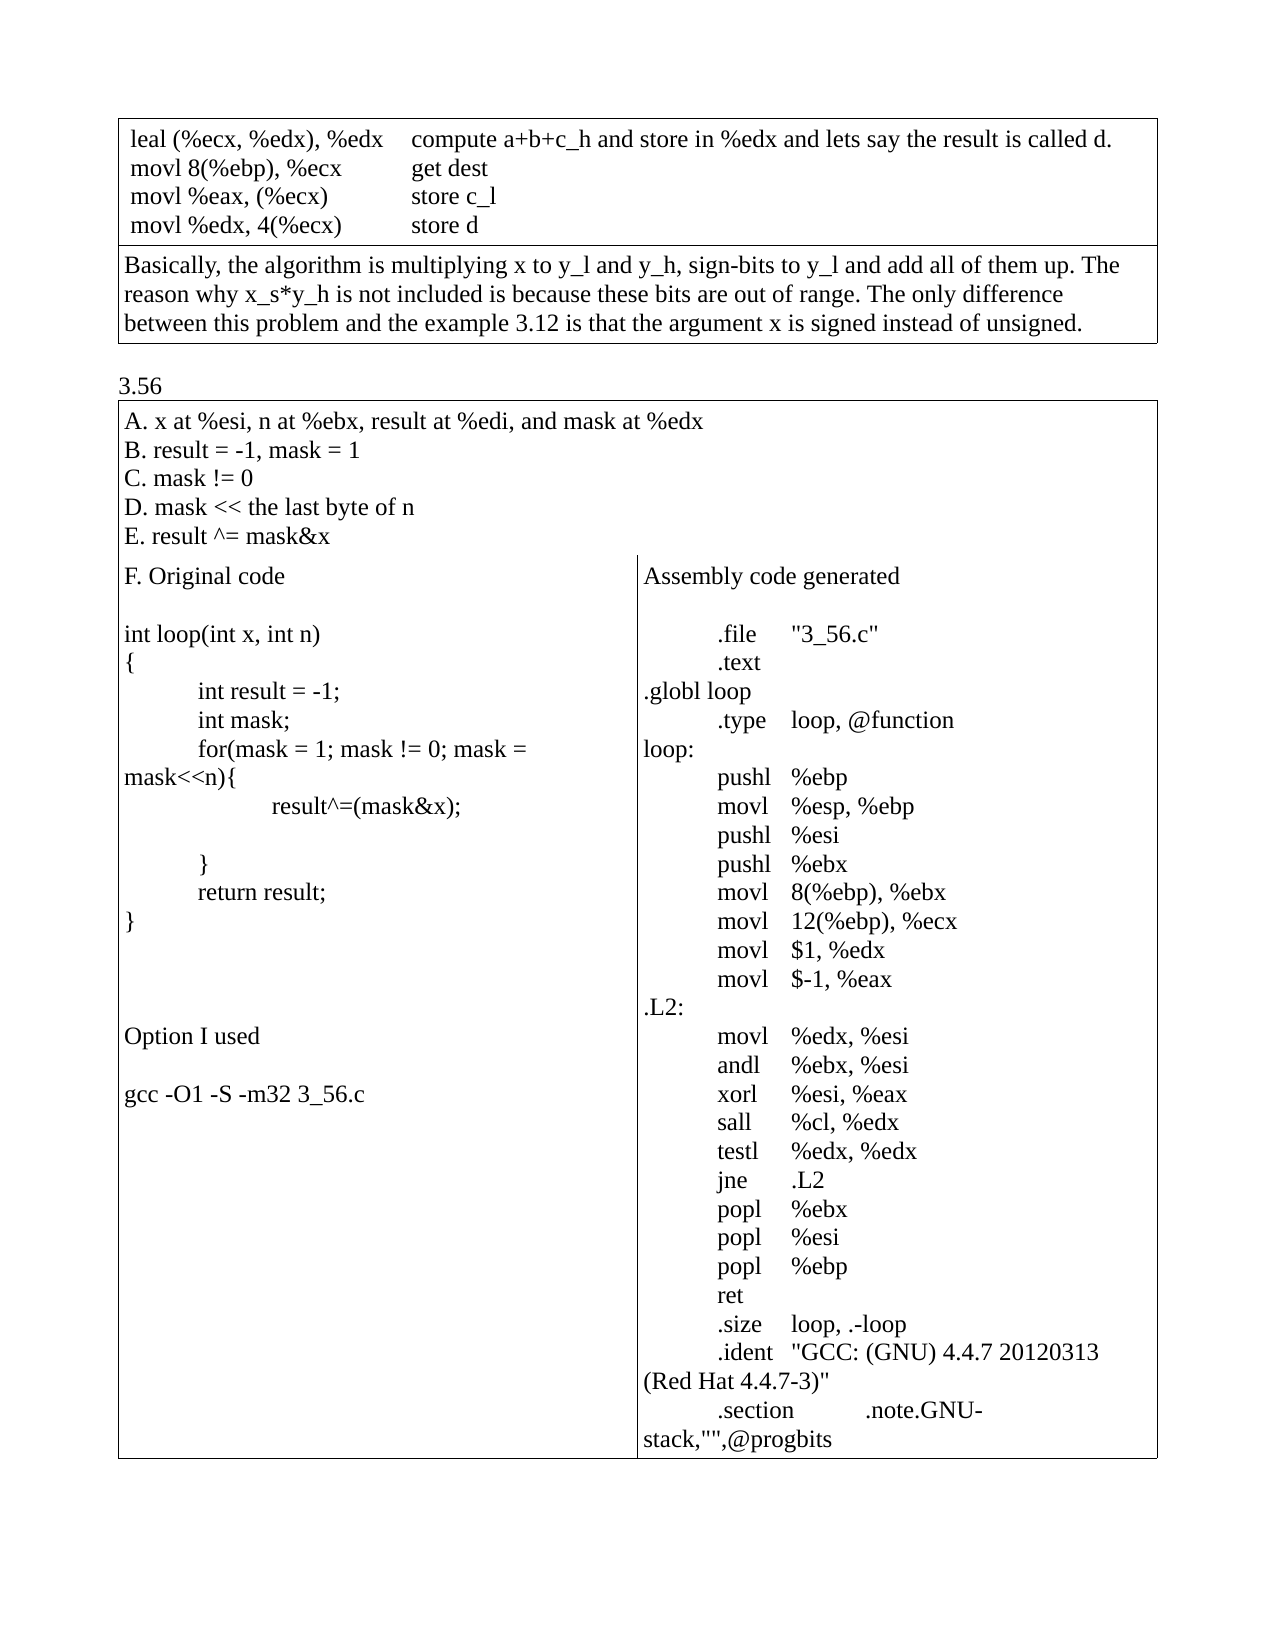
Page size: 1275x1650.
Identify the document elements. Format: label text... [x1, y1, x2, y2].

text 3.56 [118, 371, 1157, 400]
table_cell Basically, the algorithm is multiplying x to y_l and y_h, sign-bits to y_l and add all of them up. The reason why x_s*y_h is not included is because these bits are out of range. The only difference between this problem and the example 3.12 is that the argument x is signed instead of unsigned. [119, 246, 1157, 342]
table_cell F. Original code int loop(int x, int n) { int result = -1; int mask; for(mask = 1; mask != 0; mask = mask<<n){ result^=(mask&x); } return result; } Option I used gcc -O1 -S -m32 3_56.c [119, 555, 637, 1458]
table_header leal (%ecx, %edx), %edx movl 8(%ebp), %ecx movl %eax, (%ecx) movl %edx, 4(%ecx) [119, 119, 405, 245]
table_header compute a+b+c_h and store in %edx and lets say the result is called d. get dest store c_l store d [405, 119, 1157, 245]
table_cell Assembly code generated .file "3_56.c" .text .globl loop .type loop, @function loop: pushl %ebp movl %esp, %ebp pushl %esi pushl %ebx movl 8(%ebp), %ebx movl 12(%ebp), %ecx movl $1, %edx movl $-1, %eax .L2: movl %edx, %esi andl %ebx, %esi xorl %esi, %eax sall %cl, %edx testl %edx, %edx jne .L2 popl %ebx popl %esi popl %ebp ret .size loop, .-loop .ident "GCC: (GNU) 4.4.7 20120313 (Red Hat 4.4.7-3)" .section .note.GNU-stack,"",@progbits [638, 555, 1157, 1458]
table_header A. x at %esi, n at %ebx, result at %edi, and mask at %edx B. result = -1, mask = 1 C. mask != 0 D. mask << the last byte of n E. result ^= mask&x [119, 401, 1157, 555]
